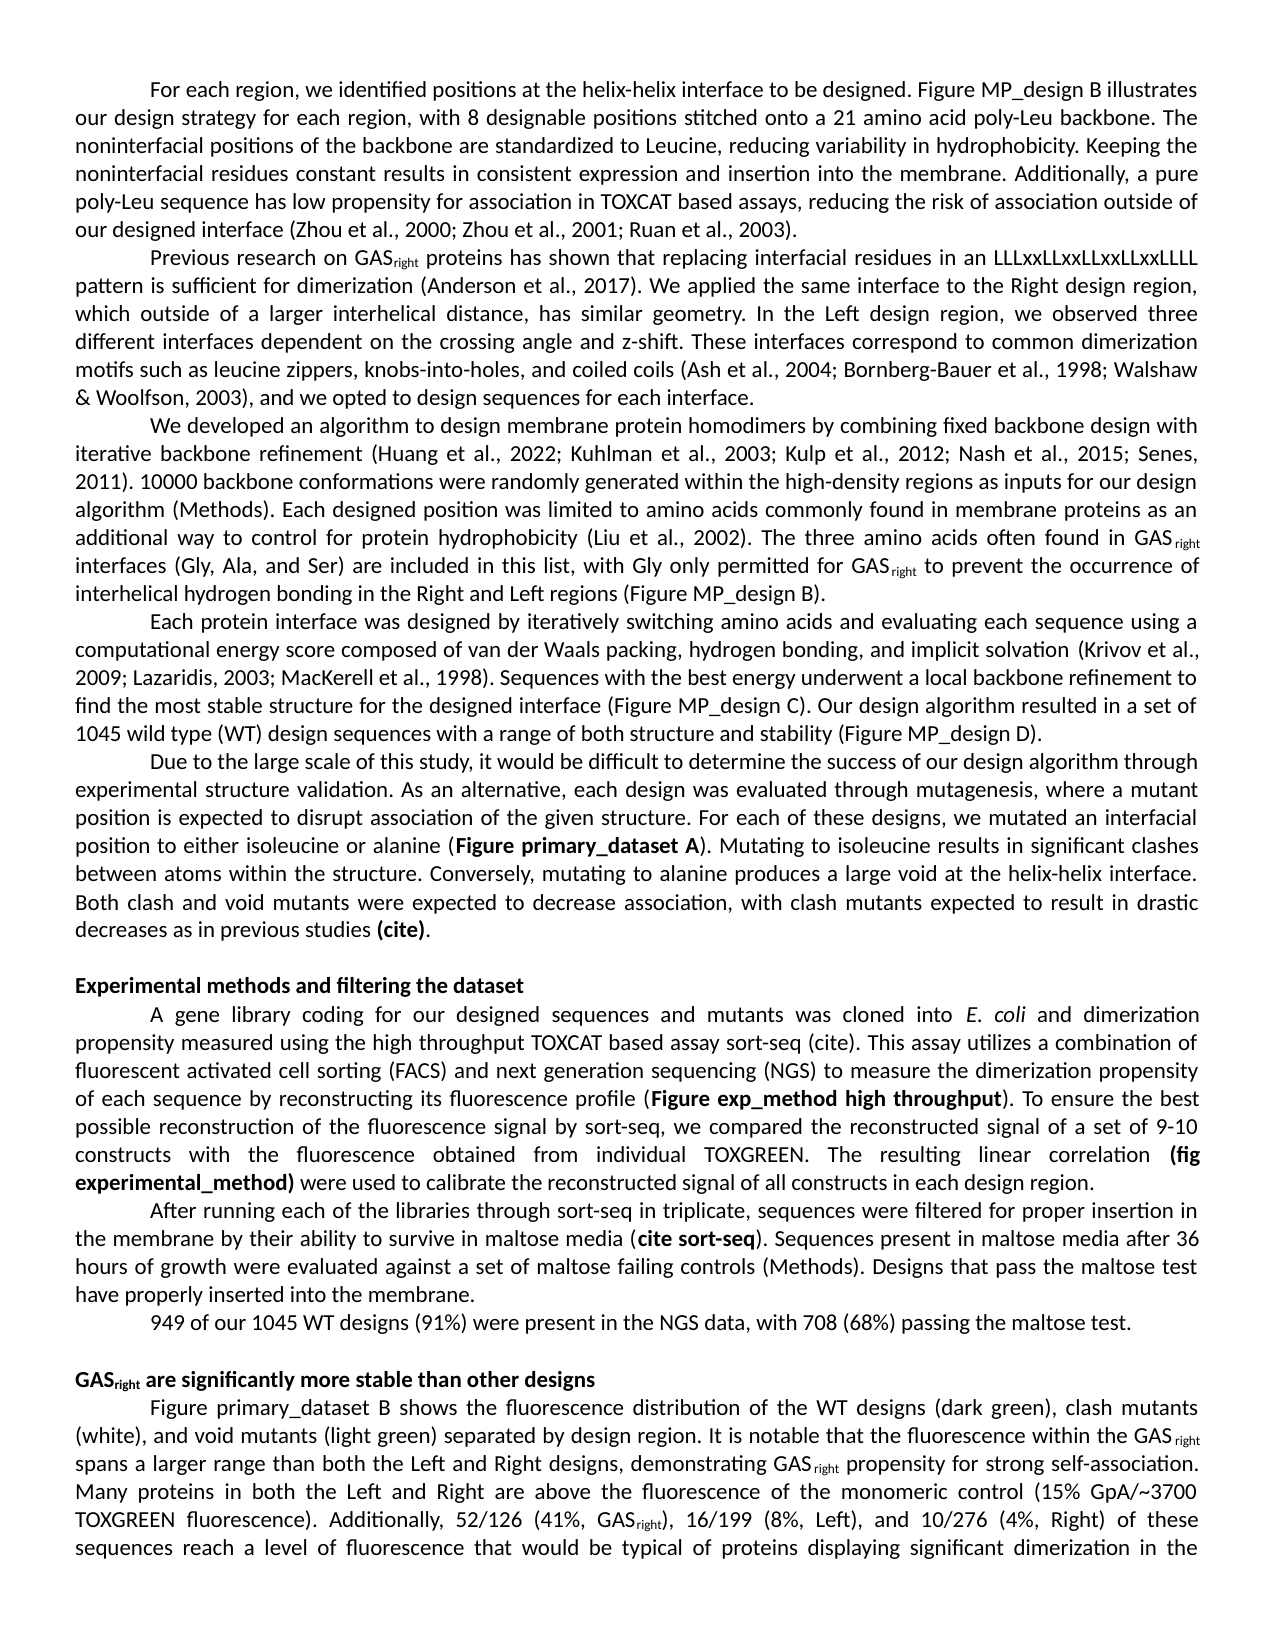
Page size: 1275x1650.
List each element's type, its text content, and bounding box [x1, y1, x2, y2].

text We developed an algorithm to design membrane protein homodimers by combining fixed backbone design with iterative backbone refinement (Huang et al., 2022; Kuhlman et al., 2003; Kulp et al., 2012; Nash et al., 2015; Senes, 2011). 10000 backbone conformations were randomly generated within the high-density regions as inputs for our design algorithm (Methods). Each designed position was limited to amino acids commonly found in membrane proteins as an additional way to control for protein hydrophobicity (Liu et al., 2002). The three amino acids often found in GASright interfaces (Gly, Ala, and Ser) are included in this list, with Gly only permitted for GASright to prevent the occurrence of interhelical hydrogen bonding in the Right and Left regions (Figure MP_design B). [75, 411, 1200, 607]
text Previous research on GASright proteins has shown that replacing interfacial residues in an LLLxxLLxxLLxxLLxxLLLL pattern is sufficient for dimerization (Anderson et al., 2017). We applied the same interface to the Right design region, which outside of a larger interhelical distance, has similar geometry. In the Left design region, we observed three different interfaces dependent on the crossing angle and z-shift. These interfaces correspond to common dimerization motifs such as leucine zippers, knobs-into-holes, and coiled coils (Ash et al., 2004; Bornberg-Bauer et al., 1998; Walshaw & Woolfson, 2003), and we opted to design sequences for each interface. [75, 243, 1200, 411]
text A gene library coding for our designed sequences and mutants was cloned into E. coli and dimerization propensity measured using the high throughput TOXCAT based assay sort-seq (cite). This assay utilizes a combination of fluorescent activated cell sorting (FACS) and next generation sequencing (NGS) to measure the dimerization propensity of each sequence by reconstructing its fluorescence profile (Figure exp_method high throughput). To ensure the best possible reconstruction of the fluorescence signal by sort-seq, we compared the reconstructed signal of a set of 9-10 constructs with the fluorescence obtained from individual TOXGREEN. The resulting linear correlation (fig experimental_method) were used to calibrate the reconstructed signal of all constructs in each design region. [75, 1000, 1200, 1196]
text Due to the large scale of this study, it would be difficult to determine the success of our design algorithm through experimental structure validation. As an alternative, each design was evaluated through mutagenesis, where a mutant position is expected to disrupt association of the given structure. For each of these designs, we mutated an interfacial position to either isoleucine or alanine (Figure primary_dataset A). Mutating to isoleucine results in significant clashes between atoms within the structure. Conversely, mutating to alanine produces a large void at the helix-helix interface. Both clash and void mutants were expected to decrease association, with clash mutants expected to result in drastic decreases as in previous studies (cite). [75, 747, 1200, 944]
text For each region, we identified positions at the helix-helix interface to be designed. Figure MP_design B illustrates our design strategy for each region, with 8 designable positions stitched onto a 21 amino acid poly-Leu backbone. The noninterfacial positions of the backbone are standardized to Leucine, reducing variability in hydrophobicity. Keeping the noninterfacial residues constant results in consistent expression and insertion into the membrane. Additionally, a pure poly-Leu sequence has low propensity for association in TOXCAT based assays, reducing the risk of association outside of our designed interface (Zhou et al., 2000; Zhou et al., 2001; Ruan et al., 2003). [75, 75, 1200, 243]
text Each protein interface was designed by iteratively switching amino acids and evaluating each sequence using a computational energy score composed of van der Waals packing, hydrogen bonding, and implicit solvation (Krivov et al., 2009; Lazaridis, 2003; MacKerell et al., 1998). Sequences with the best energy underwent a local backbone refinement to find the most stable structure for the designed interface (Figure MP_design C). Our design algorithm resulted in a set of 1045 wild type (WT) design sequences with a range of both structure and stability (Figure MP_design D). [75, 607, 1200, 747]
text Figure primary_dataset B shows the fluorescence distribution of the WT designs (dark green), clash mutants (white), and void mutants (light green) separated by design region. It is notable that the fluorescence within the GASright spans a larger range than both the Left and Right designs, demonstrating GASright propensity for strong self-association. Many proteins in both the Left and Right are above the fluorescence of the monomeric control (15% GpA/~3700 TOXGREEN fluorescence). Additionally, 52/126 (41%, GASright), 16/199 (8%, Left), and 10/276 (4%, Right) of these sequences reach a level of fluorescence that would be typical of proteins displaying significant dimerization in the [75, 1393, 1200, 1561]
text GASright are significantly more stable than other designs [75, 1365, 1200, 1393]
text After running each of the libraries through sort-seq in triplicate, sequences were filtered for proper insertion in the membrane by their ability to survive in maltose media (cite sort-seq). Sequences present in maltose media after 36 hours of growth were evaluated against a set of maltose failing controls (Methods). Designs that pass the maltose test have properly inserted into the membrane. [75, 1196, 1200, 1308]
text Experimental methods and filtering the dataset [75, 972, 1200, 1000]
text 949 of our 1045 WT designs (91%) were present in the NGS data, with 708 (68%) passing the maltose test. [75, 1308, 1200, 1336]
